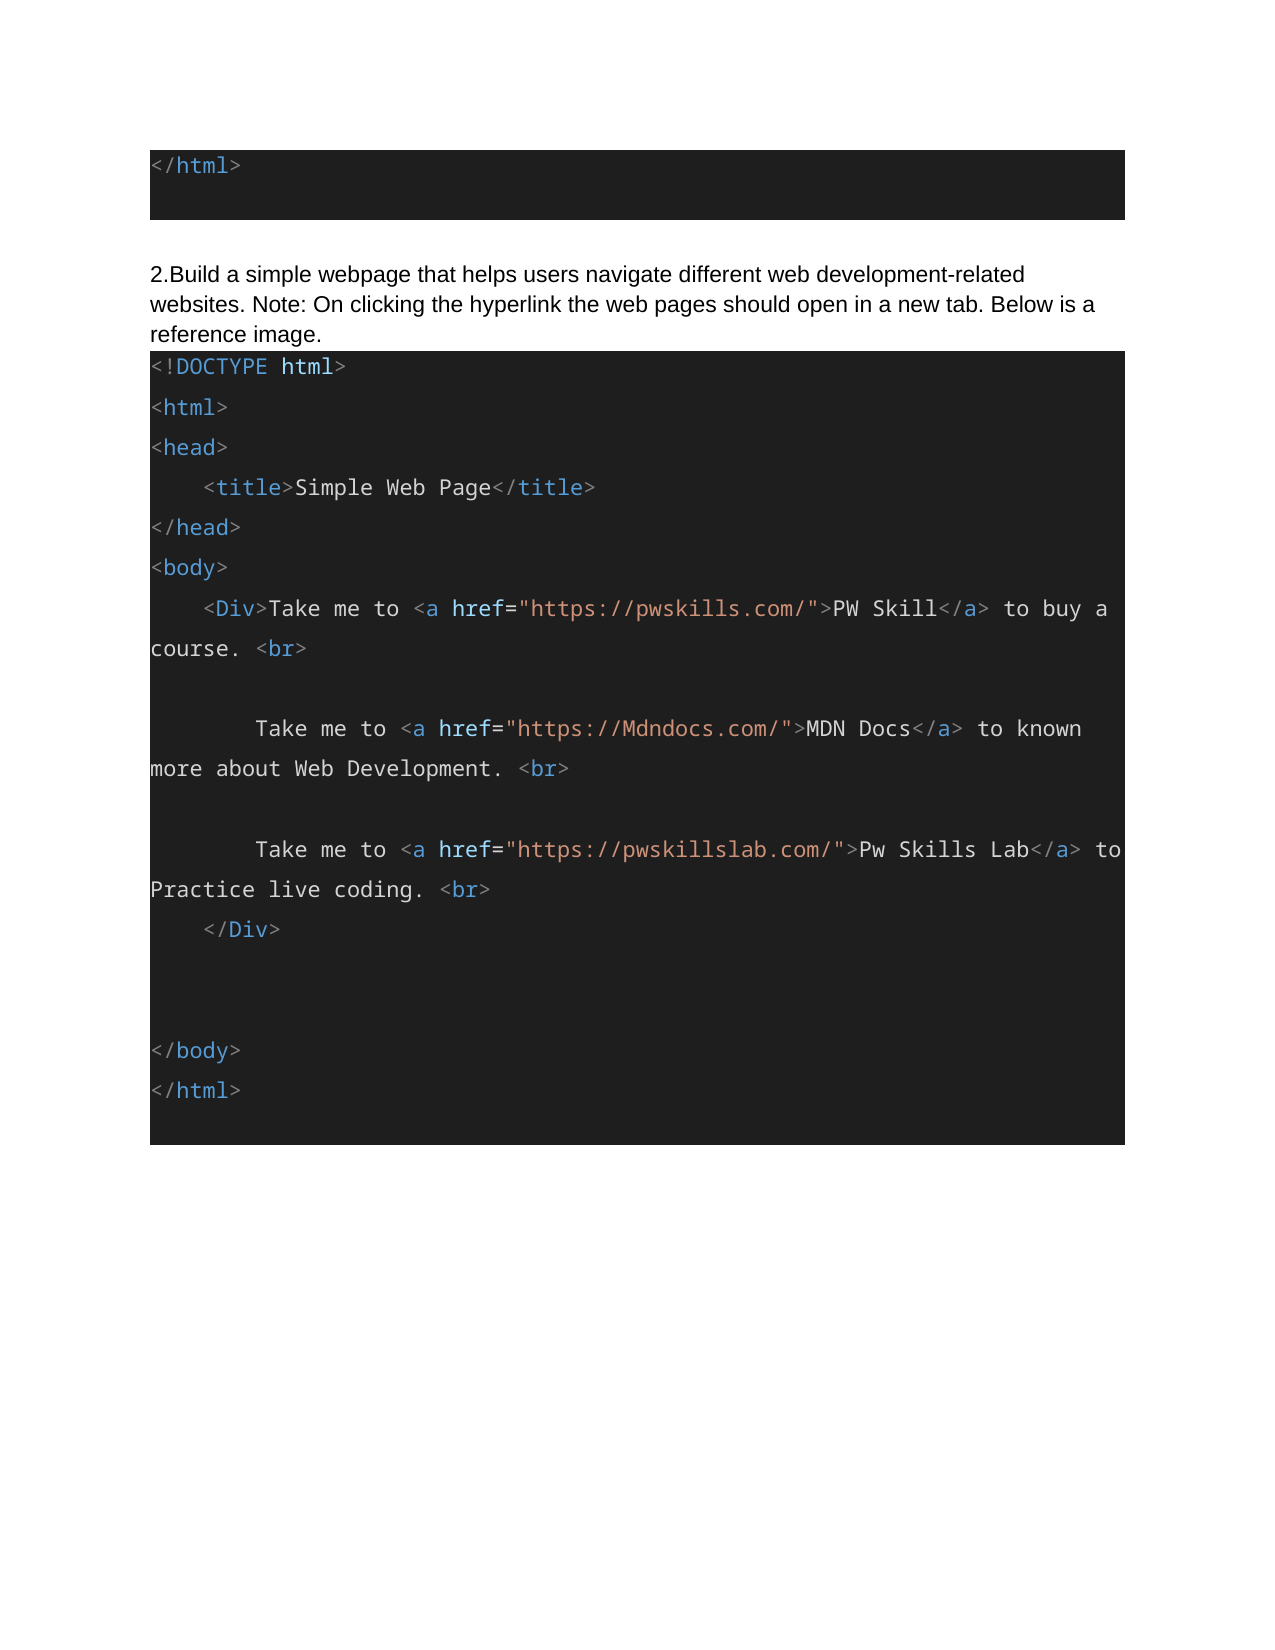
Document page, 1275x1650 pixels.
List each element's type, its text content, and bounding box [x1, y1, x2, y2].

text </body> [150, 1035, 1125, 1064]
text 2.Build a simple webpage that helps users navigate different web development-related websites. Note: On clicking the hyperlink the web pages should open in a new tab. Below is a reference image. [150, 261, 1125, 347]
text </html> [150, 1075, 1125, 1105]
text <html> [150, 391, 1125, 421]
text </html> [150, 150, 1125, 180]
text </Div> [150, 914, 1125, 944]
text <body> [150, 552, 1125, 582]
text </head> [150, 512, 1125, 542]
text <head> [150, 432, 1125, 461]
text <Div>Take me to <a href="https://pwskills.com/">PW Skill</a> to buy a course. <br> [150, 592, 1125, 662]
text Take me to <a href="https://pwskillslab.com/">Pw Skills Lab</a> to Practice live coding. <br> [150, 834, 1125, 904]
text <!DOCTYPE html> [150, 351, 1125, 381]
text Take me to <a href="https://Mdndocs.com/">MDN Docs</a> to known more about Web Development. <br> [150, 713, 1125, 783]
text <title>Simple Web Page</title> [150, 472, 1125, 502]
